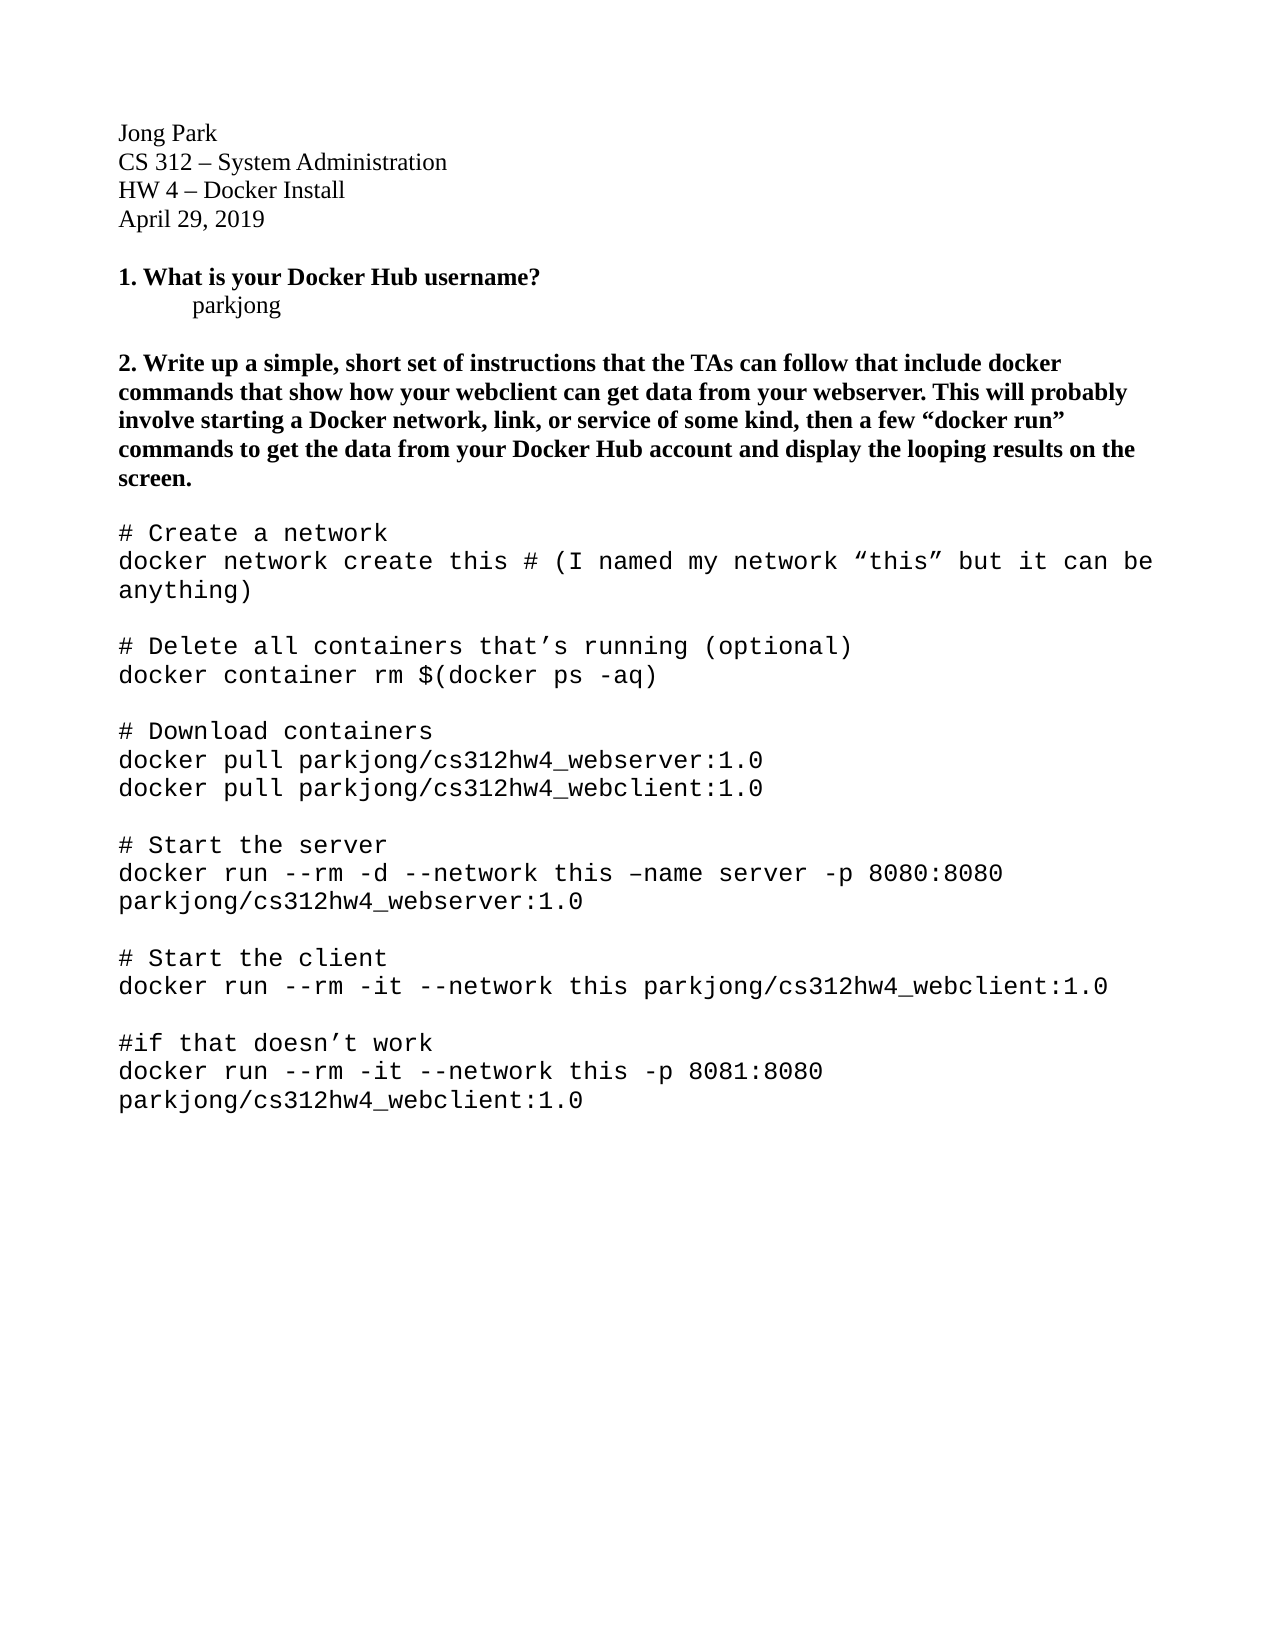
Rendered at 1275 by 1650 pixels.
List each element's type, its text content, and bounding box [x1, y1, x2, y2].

text CS 312 – System Administration [118, 147, 1157, 176]
text docker container rm $(docker ps -aq) [118, 662, 1157, 691]
text # Delete all containers that’s running (optional) [118, 634, 1157, 662]
text docker pull parkjong/cs312hw4_webserver:1.0 [118, 747, 1157, 776]
text April 29, 2019 [118, 204, 1157, 233]
text HW 4 – Docker Install [118, 176, 1157, 204]
text # Download containers [118, 719, 1157, 747]
text docker pull parkjong/cs312hw4_webclient:1.0 [118, 776, 1157, 804]
text docker run --rm -d --network this –name server -p 8080:8080 parkjong/cs312hw4_webserver:1.0 [118, 861, 1157, 917]
text docker run --rm -it --network this -p 8081:8080 parkjong/cs312hw4_webclient:1.0 [118, 1059, 1157, 1116]
text 1. What is your Docker Hub username? [118, 262, 1157, 291]
text 2. Write up a simple, short set of instructions that the TAs can follow that include docker commands that show how your webclient can get data from your webserver. This will probably involve starting a Docker network, link, or service of some kind, then a few “docker run” commands to get the data from your Docker Hub account and display the looping results on the screen. [118, 348, 1157, 492]
text Jong Park [118, 118, 1157, 147]
text # Create a network [118, 521, 1157, 549]
text # Start the server [118, 832, 1157, 861]
text docker run --rm -it --network this parkjong/cs312hw4_webclient:1.0 [118, 974, 1157, 1002]
text parkjong [118, 291, 1157, 319]
text #if that doesn’t work [118, 1031, 1157, 1059]
text docker network create this # (I named my network “this” but it can be anything) [118, 549, 1157, 606]
text # Start the client [118, 946, 1157, 974]
